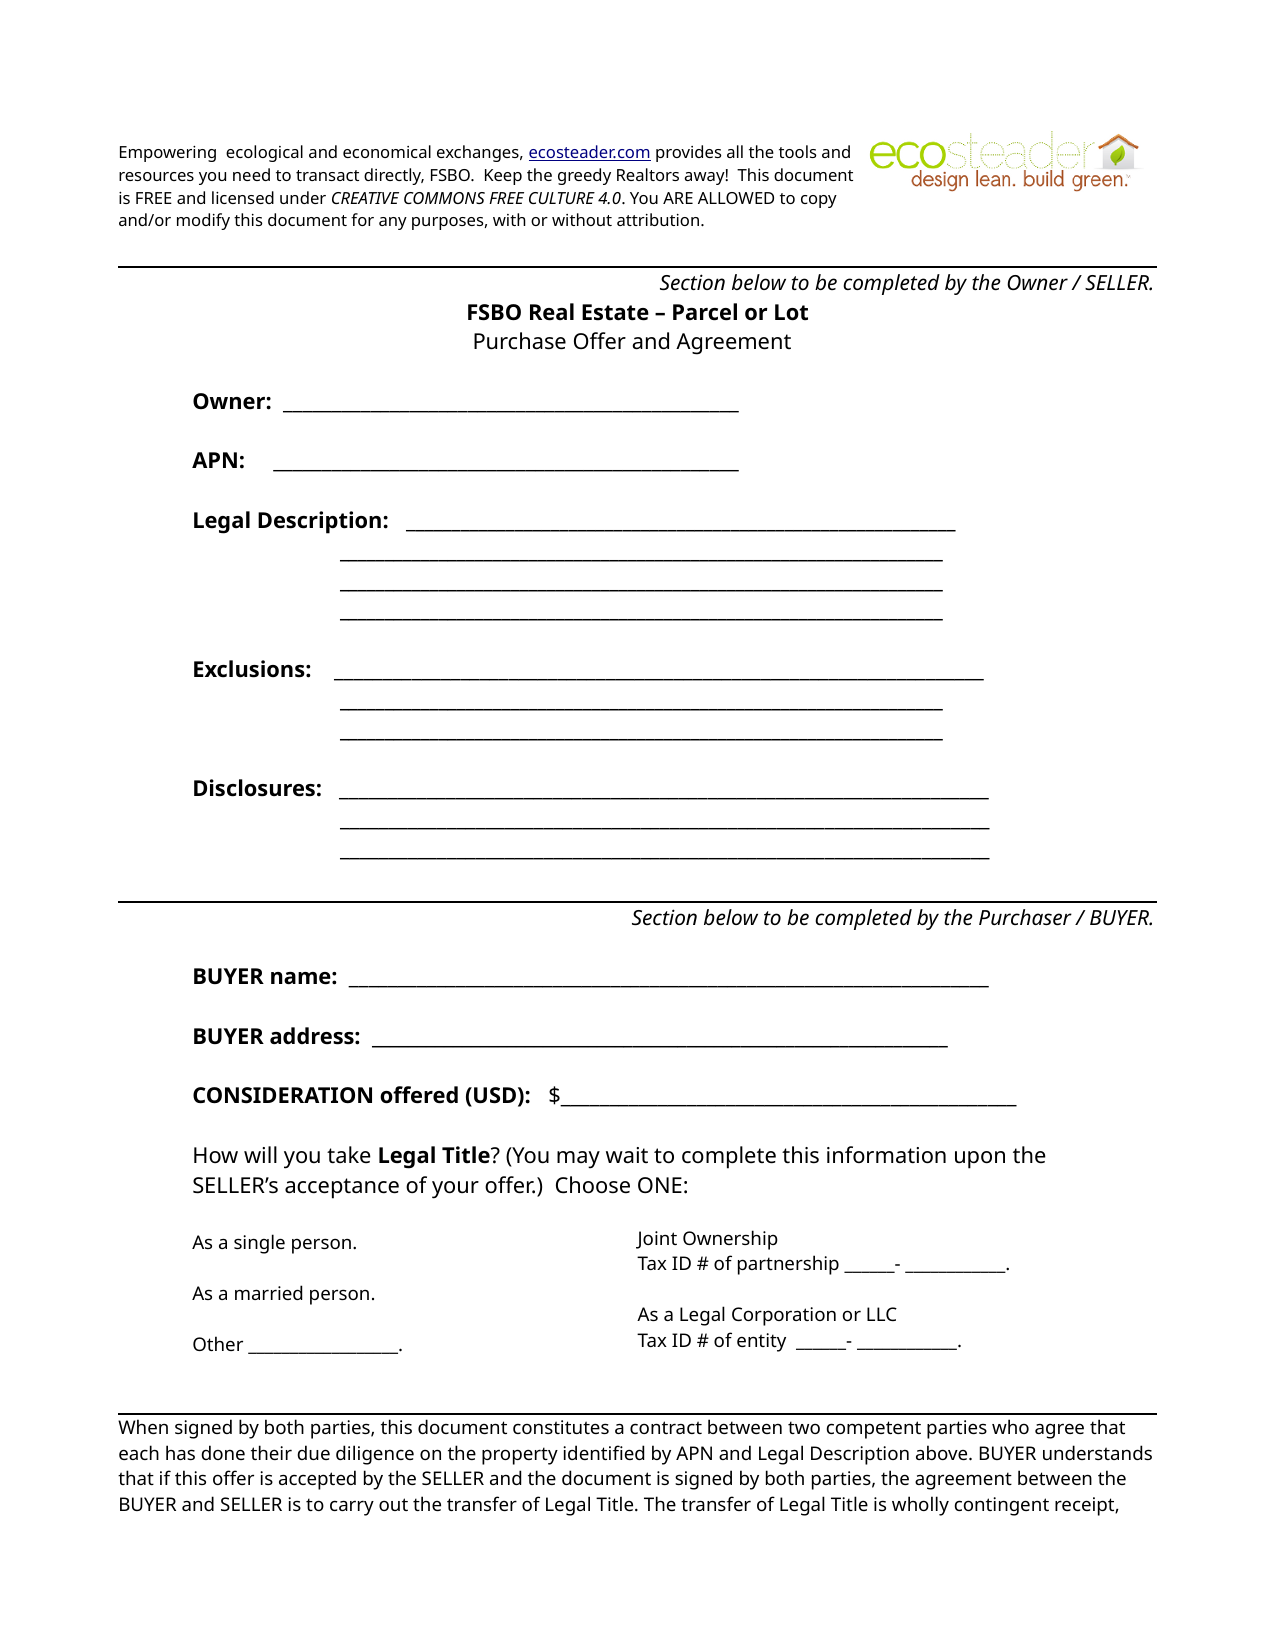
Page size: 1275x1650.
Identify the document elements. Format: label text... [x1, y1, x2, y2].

text APN: ________________________________________________ [118, 445, 1157, 475]
text Section below to be completed by the Owner / SELLER. [118, 268, 1157, 296]
text ___________________________________________________________________ [118, 564, 1157, 594]
text ___________________________________________________________________ [118, 535, 1157, 564]
text CONSIDERATION offered (USD): $_______________________________________________ [118, 1081, 1157, 1110]
text FSBO Real Estate – Parcel or Lot [118, 296, 1157, 326]
text Owner: _______________________________________________ [118, 386, 1157, 416]
text ___________________________________________________________________ [118, 594, 1157, 624]
text Empowering ecological and economical exchanges, ecosteader.com provides all the tools and resources you need to transact directly, FSBO. Keep the greedy Realtors away! This document is FREE and licensed under CREATIVE COMMONS FREE CULTURE 4.0. You ARE ALLOWED to copy and/or modify this document for any purposes, with or without attribution. [118, 141, 1157, 232]
text Disclosures: ___________________________________________________________________ [118, 773, 1157, 803]
text BUYER address: ________________________________________________________________ [118, 1021, 1157, 1051]
text Purchase Offer and Agreement [118, 326, 1157, 356]
text Exclusions: ___________________________________________________________________ [118, 654, 1157, 684]
text BUYER name: __________________________________________________________________ [118, 961, 1157, 991]
text When signed by both parties, this document constitutes a contract between two competent parties who agree that each has done their due diligence on the property identified by APN and Legal Description above. BUYER understands that if this offer is accepted by the SELLER and the document is signed by both parties, the agreement between the BUYER and SELLER is to carry out the transfer of Legal Title. The transfer of Legal Title is wholly contingent receipt, [118, 1415, 1157, 1517]
text SELLER’s acceptance of your offer.) Choose ONE: [118, 1170, 1157, 1200]
text Other __________________. [118, 1332, 637, 1357]
text ___________________________________________________________________ [118, 713, 1157, 743]
text ___________________________________________________________________ [118, 803, 1157, 833]
text Section below to be completed by the Purchaser / BUYER. [118, 903, 1157, 932]
text How will you take Legal Title? (You may wait to complete this information upon the [118, 1140, 1157, 1170]
text Tax ID # of partnership ______- ____________. [637, 1251, 1157, 1276]
text Joint Ownership [637, 1225, 1157, 1251]
picture [865, 122, 1145, 192]
text ___________________________________________________________________ [118, 833, 1157, 862]
text As a single person. [118, 1229, 637, 1255]
text ___________________________________________________________________ [118, 684, 1157, 713]
text Legal Description: _____________________________________________________________ [118, 505, 1157, 535]
text Tax ID # of entity ______- ____________. [637, 1327, 1157, 1353]
text As a married person. [118, 1281, 637, 1306]
text As a Legal Corporation or LLC [637, 1302, 1157, 1327]
